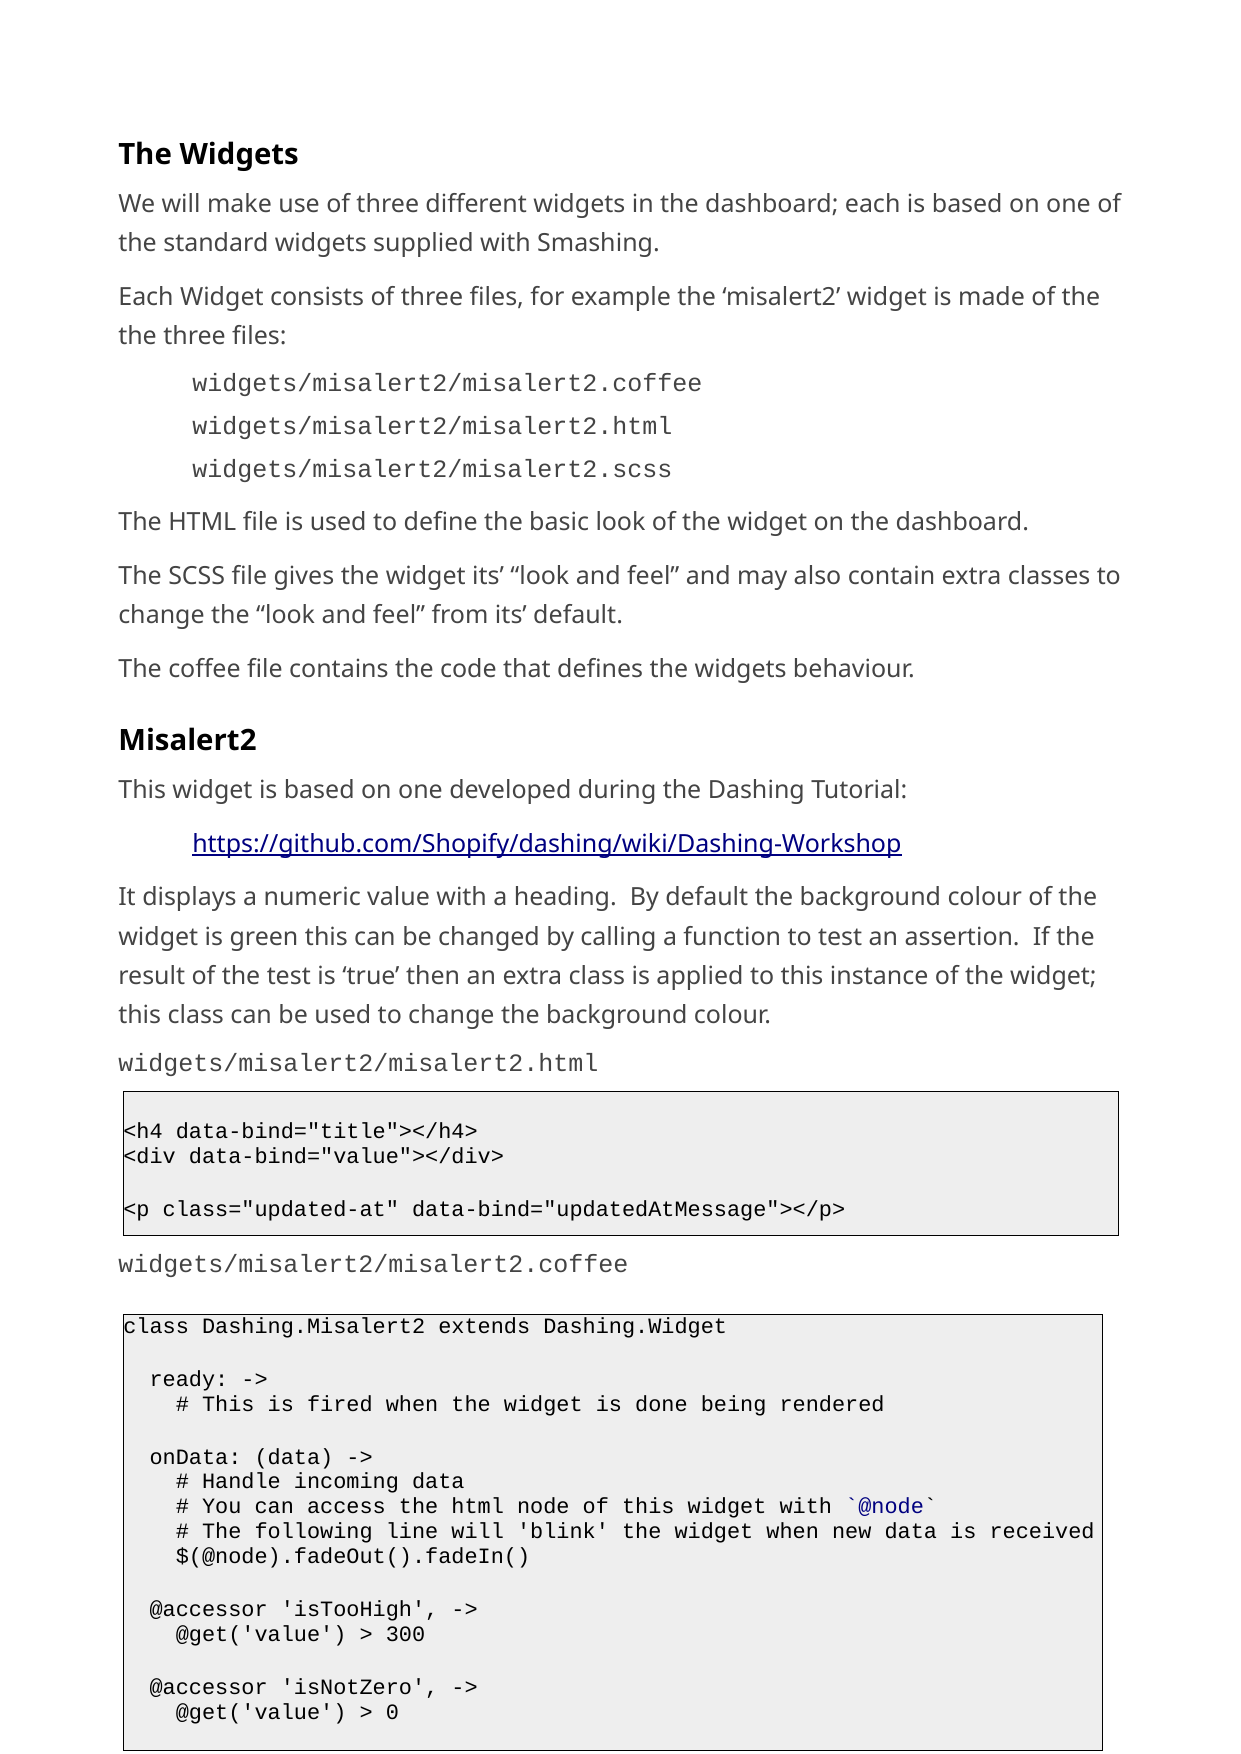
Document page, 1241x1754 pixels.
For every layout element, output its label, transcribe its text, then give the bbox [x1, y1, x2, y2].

text The SCSS file gives the widget its’ “look and feel” and may also contain extra classes to change the “look and feel” from its’ default. [118, 558, 1122, 631]
text https://github.com/Shopify/dashing/wiki/Dashing-Workshop [192, 825, 1122, 859]
text widgets/misalert2/misalert2.scss [192, 457, 1122, 485]
text The coffee file contains the code that defines the widgets behaviour. [118, 651, 1122, 685]
text widgets/misalert2/misalert2.coffee [118, 1252, 1122, 1280]
text widgets/misalert2/misalert2.coffee [192, 371, 1122, 399]
text We will make use of three different widgets in the dashboard; each is based on one of the standard widgets supplied with Smashing. [118, 185, 1122, 258]
subtitle The Widgets [118, 133, 1122, 173]
text Each Widget consists of three files, for example the ‘misalert2’ widget is made of the the three files: [118, 278, 1122, 351]
text widgets/misalert2/misalert2.html [192, 414, 1122, 442]
text This widget is based on one developed during the Dashing Tutorial: [118, 771, 1122, 806]
text widgets/misalert2/misalert2.html [118, 1050, 1122, 1078]
text The HTML file is used to define the basic look of the widget on the dashboard. [118, 504, 1122, 538]
text It displays a numeric value with a heading. By default the background colour of the widget is green this can be changed by calling a function to test an assertion. If the result of the test is ‘true’ then an extra class is applied to this instance of the widget; this class can be used to change the background colour. [118, 879, 1122, 1031]
subtitle Misalert2 [118, 719, 1122, 759]
